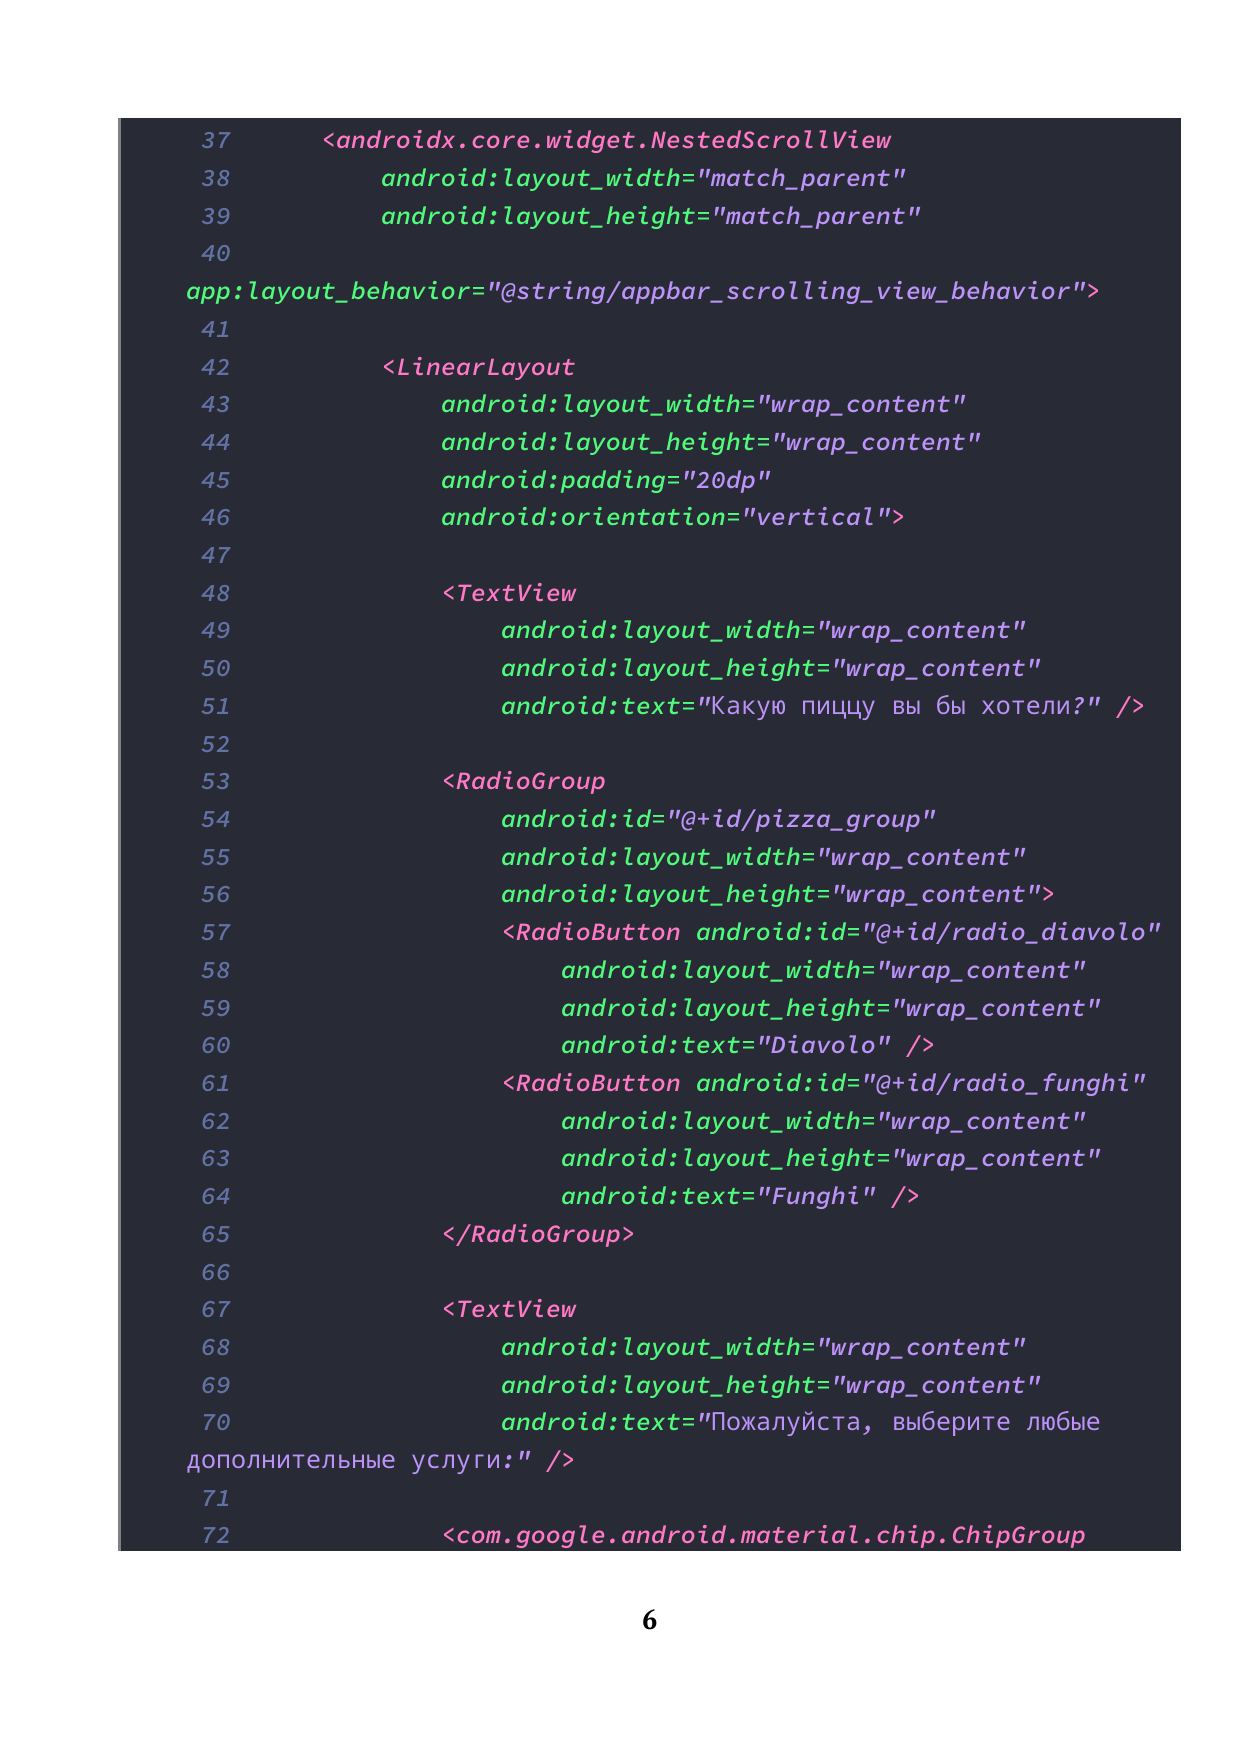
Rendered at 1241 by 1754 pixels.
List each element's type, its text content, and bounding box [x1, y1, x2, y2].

text 43 android:layout_width="wrap_content" [121, 382, 1181, 419]
text 50 android:layout_height="wrap_content" [121, 646, 1181, 683]
text 45 android:padding="20dp" [121, 457, 1181, 495]
text 62 android:layout_width="wrap_content" [121, 1098, 1181, 1136]
text 55 android:layout_width="wrap_content" [121, 834, 1181, 872]
text 60 android:text="Diavolo" /> [121, 1023, 1181, 1061]
text 54 android:id="@+id/pizza_group" [121, 797, 1181, 834]
text 48 <TextView [121, 571, 1181, 608]
text 46 android:orientation="vertical"> [121, 495, 1181, 533]
text 65 </RadioGroup> [121, 1212, 1181, 1249]
text 72 <com.google.android.material.chip.ChipGroup [121, 1513, 1181, 1551]
text 63 android:layout_height="wrap_content" [121, 1136, 1181, 1174]
text 61 <RadioButton android:id="@+id/radio_funghi" [121, 1061, 1181, 1098]
text 67 <TextView [121, 1287, 1181, 1324]
text 51 android:text="Какую пиццу вы бы хотели?" /> [121, 684, 1181, 721]
text 59 android:layout_height="wrap_content" [121, 985, 1181, 1023]
text 64 android:text="Funghi" /> [121, 1174, 1181, 1211]
text 70 android:text="Пожалуйста, выберите любые дополнительные услуги:" /> [121, 1400, 1181, 1475]
text 41 [121, 307, 1181, 344]
text 40 app:layout_behavior="@string/appbar_scrolling_view_behavior"> [121, 231, 1181, 306]
text 69 android:layout_height="wrap_content" [121, 1362, 1181, 1400]
text 68 android:layout_width="wrap_content" [121, 1325, 1181, 1362]
text 52 [121, 721, 1181, 759]
text 56 android:layout_height="wrap_content"> [121, 872, 1181, 910]
text 37 <androidx.core.widget.NestedScrollView [121, 118, 1181, 156]
text 66 [121, 1249, 1181, 1287]
text 39 android:layout_height="match_parent" [121, 193, 1181, 231]
text 53 <RadioGroup [121, 759, 1181, 797]
text 47 [121, 533, 1181, 570]
text 38 android:layout_width="match_parent" [121, 156, 1181, 193]
text 44 android:layout_height="wrap_content" [121, 420, 1181, 457]
text 57 <RadioButton android:id="@+id/radio_diavolo" [121, 910, 1181, 947]
text 49 android:layout_width="wrap_content" [121, 608, 1181, 646]
text 58 android:layout_width="wrap_content" [121, 948, 1181, 985]
text 71 [121, 1476, 1181, 1513]
text 42 <LinearLayout [121, 344, 1181, 382]
